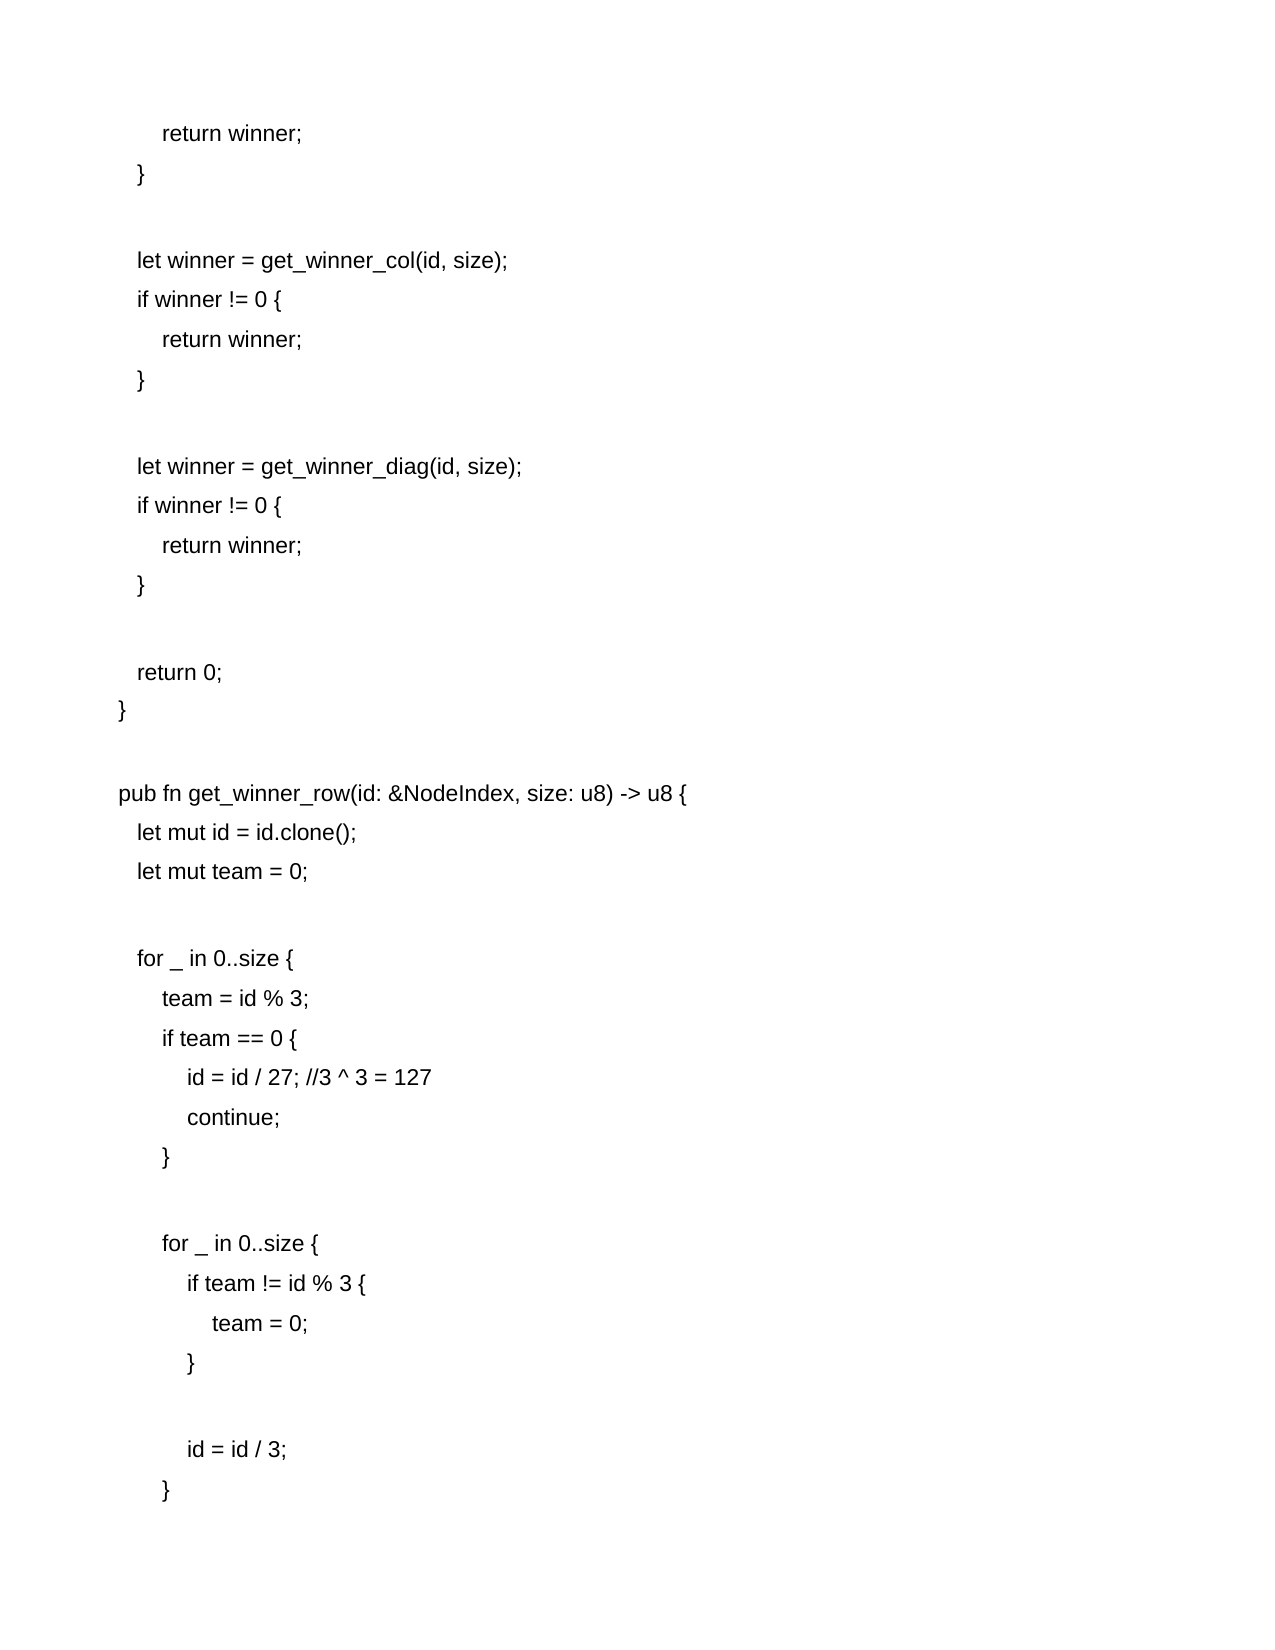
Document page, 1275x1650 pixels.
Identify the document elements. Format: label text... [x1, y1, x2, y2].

text if winner != 0 { [118, 490, 1157, 519]
text } [118, 1141, 1157, 1170]
text let winner = get_winner_col(id, size); [118, 245, 1157, 274]
text } [118, 696, 1157, 723]
text for _ in 0..size { [118, 1228, 1157, 1257]
text if winner != 0 { [118, 284, 1157, 313]
text if team != id % 3 { [118, 1268, 1157, 1297]
text } [118, 1474, 1157, 1503]
text let winner = get_winner_diag(id, size); [118, 451, 1157, 479]
text team = 0; [118, 1308, 1157, 1336]
text } [118, 364, 1157, 392]
text } [118, 569, 1157, 598]
text id = id / 27; //3 ^ 3 = 127 [118, 1062, 1157, 1091]
text for _ in 0..size { [118, 943, 1157, 972]
text return winner; [118, 530, 1157, 559]
text return 0; [118, 657, 1157, 686]
text continue; [118, 1102, 1157, 1131]
text return winner; [118, 324, 1157, 353]
text if team == 0 { [118, 1023, 1157, 1051]
text pub fn get_winner_row(id: &NodeIndex, size: u8) -> u8 { [118, 780, 1157, 807]
text return winner; [118, 118, 1157, 147]
text let mut id = id.clone(); [118, 817, 1157, 845]
text } [118, 1347, 1157, 1376]
text let mut team = 0; [118, 856, 1157, 885]
text id = id / 3; [118, 1434, 1157, 1463]
text team = id % 3; [118, 983, 1157, 1012]
text } [118, 158, 1157, 186]
